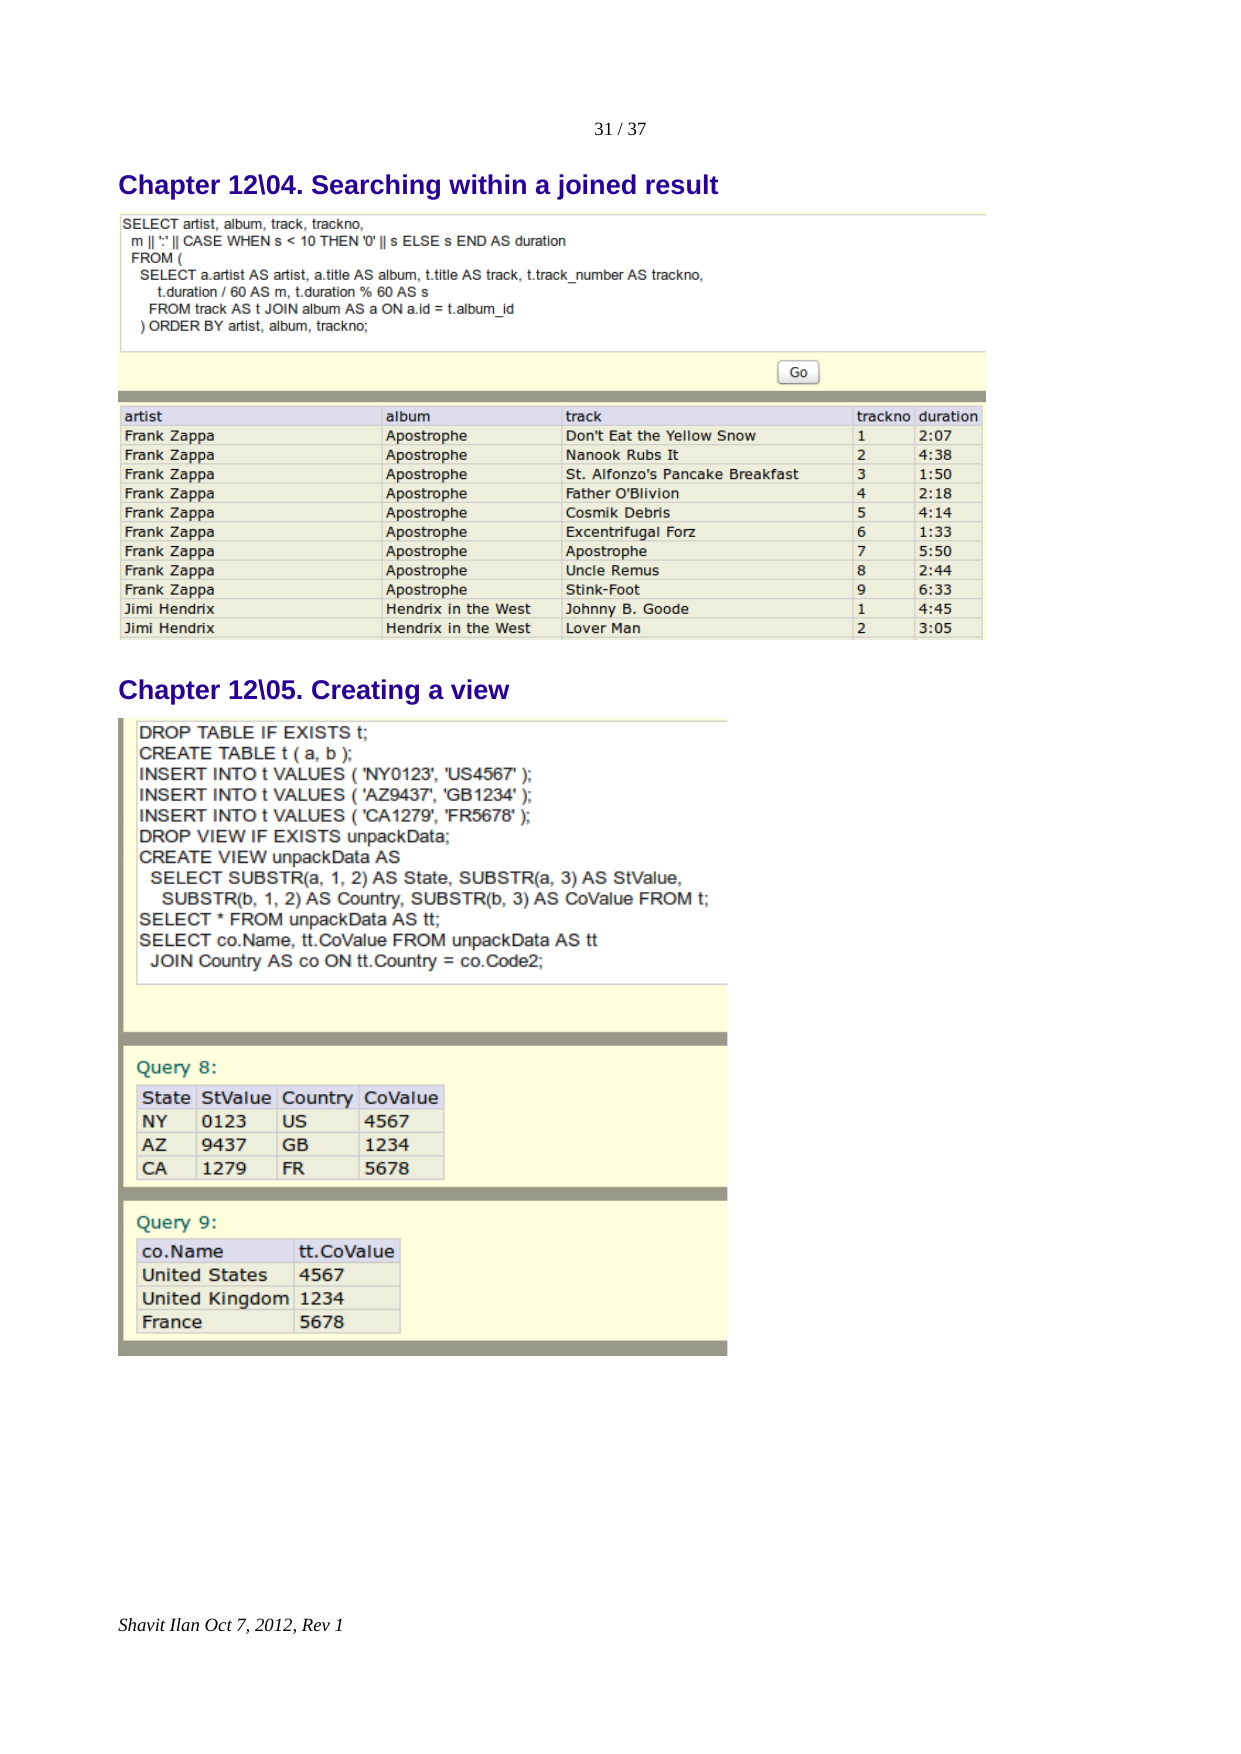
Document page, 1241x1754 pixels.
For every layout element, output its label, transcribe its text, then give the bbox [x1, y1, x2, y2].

subtitle Chapter 12\04. Searching within a joined result [118, 169, 1122, 200]
picture [118, 718, 728, 1356]
picture [118, 212, 986, 640]
subtitle Chapter 12\05. Creating a view [118, 674, 1122, 706]
